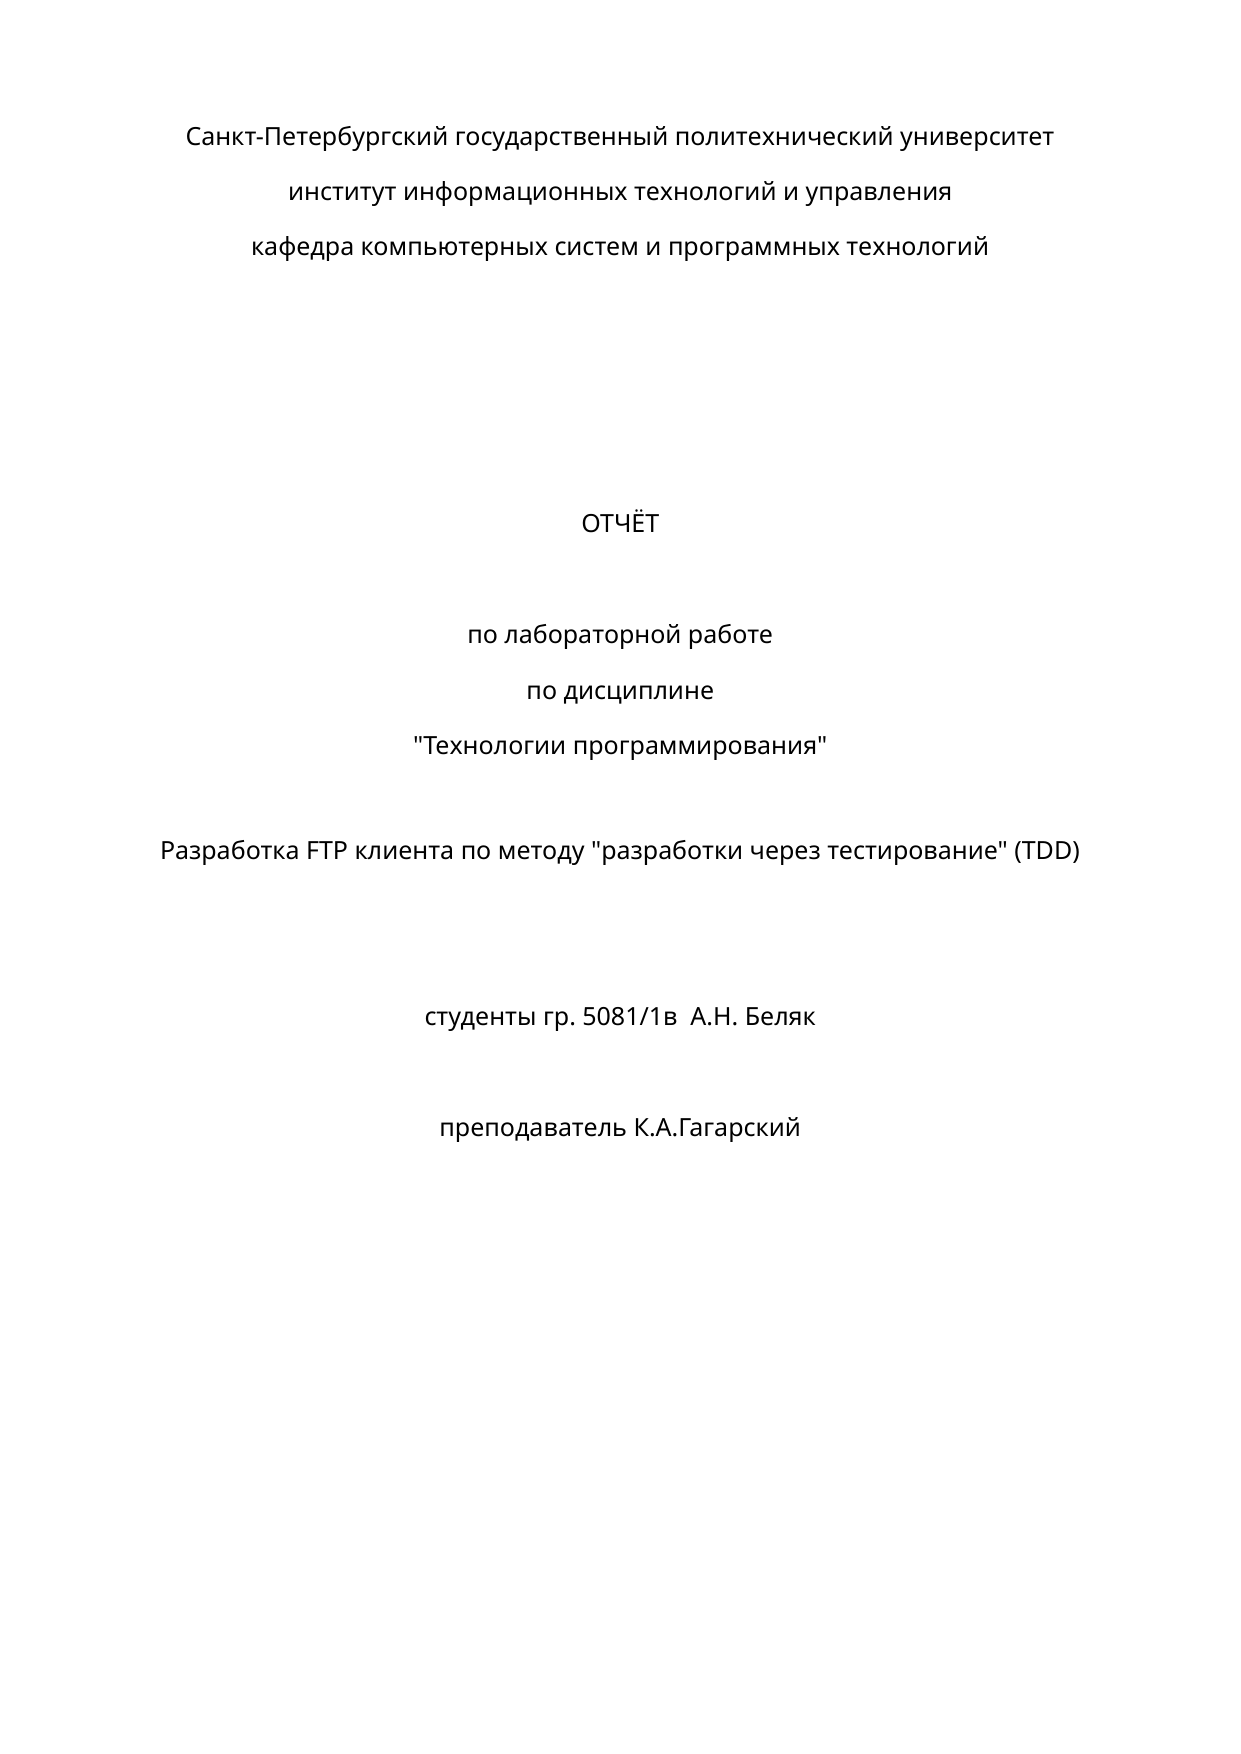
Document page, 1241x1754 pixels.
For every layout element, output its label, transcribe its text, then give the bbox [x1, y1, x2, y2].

text Разработка FTP клиента по методу "разработки через тестирование" (TDD) [118, 833, 1122, 867]
text институт информационных технологий и управления [118, 173, 1122, 208]
text по дисциплине [118, 672, 1122, 706]
text кафедра компьютерных систем и программных технологий [118, 229, 1122, 263]
text по лабораторной работе [118, 617, 1122, 651]
text студенты гр. 5081/1в А.Н. Беляк [118, 999, 1122, 1033]
text Санкт-Петербургский государственный политехнический университет [118, 118, 1122, 152]
text ОТЧЁТ [118, 506, 1122, 540]
text "Технологии программирования" [118, 728, 1122, 762]
text преподаватель К.А.Гагарский [118, 1110, 1122, 1144]
